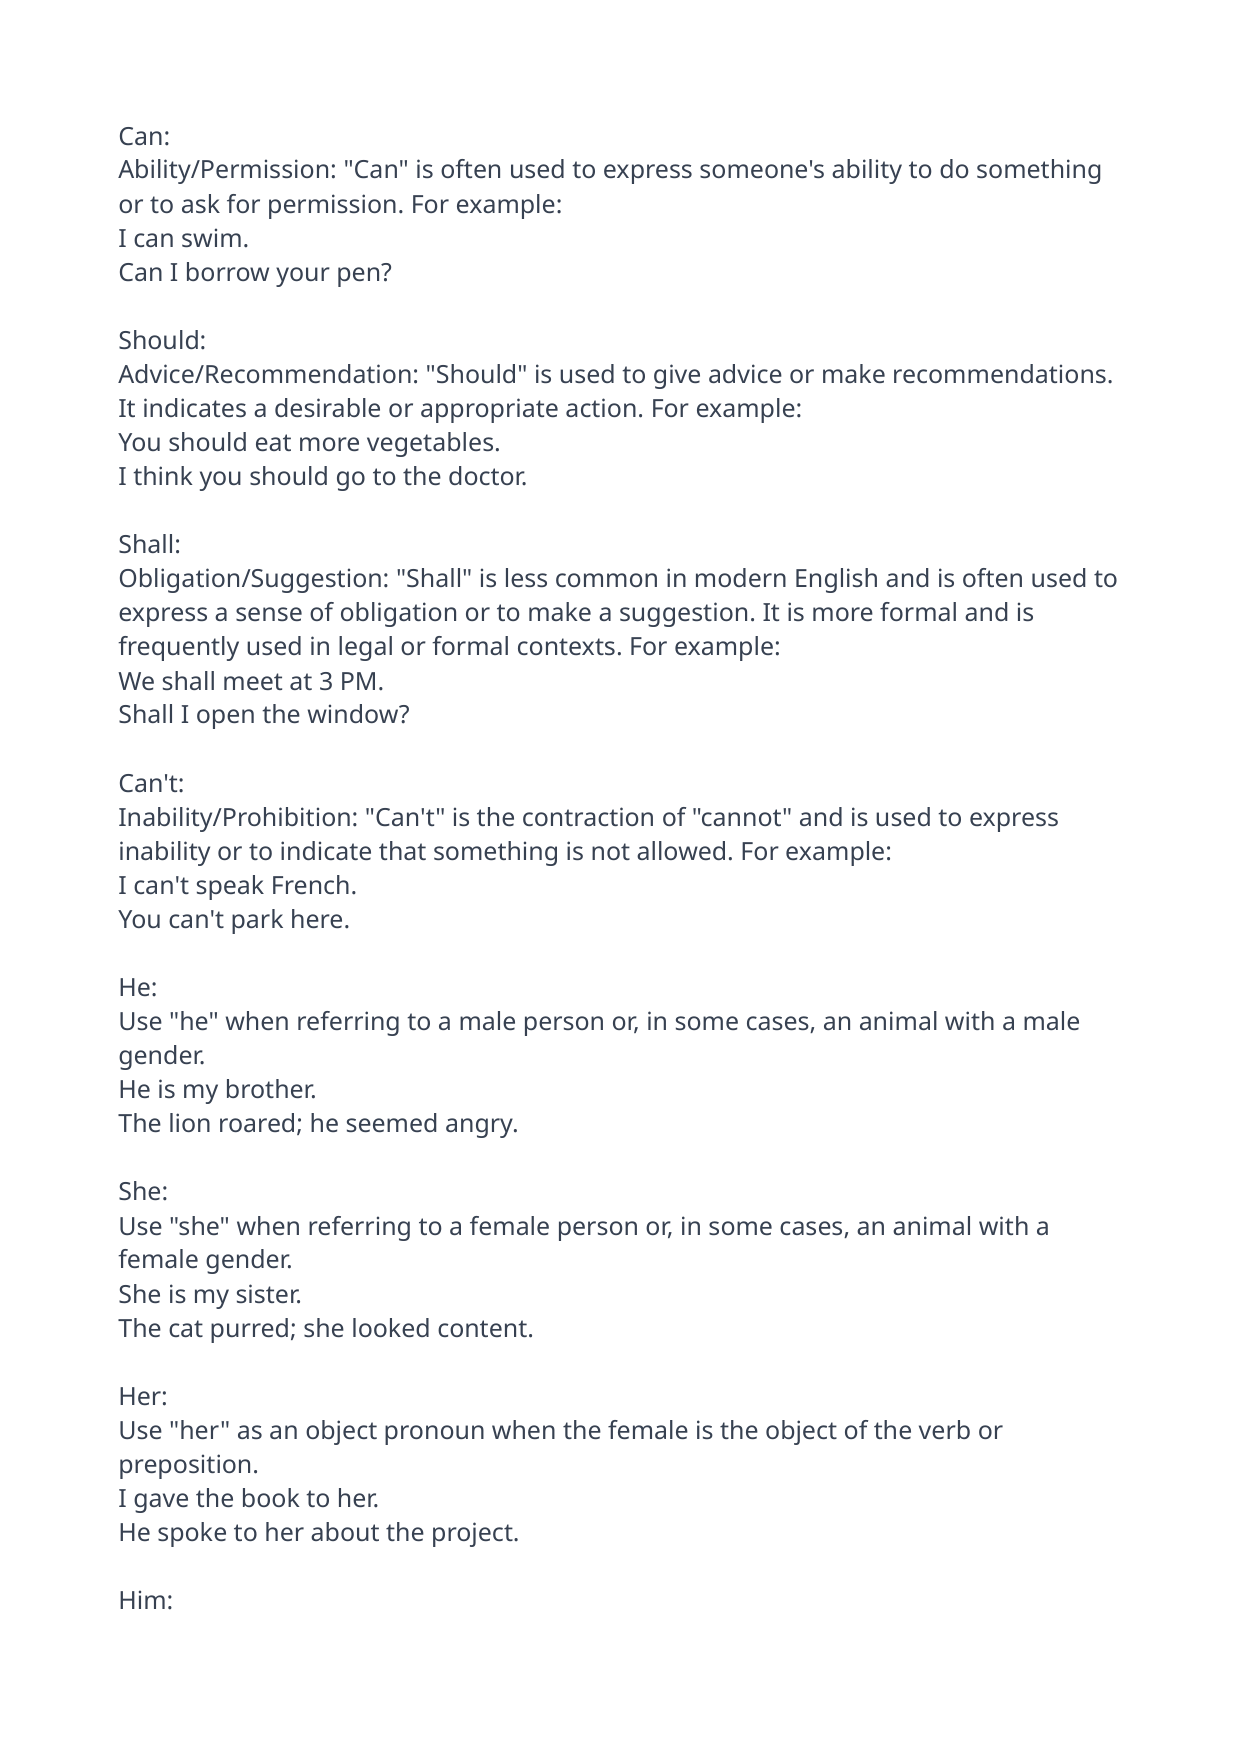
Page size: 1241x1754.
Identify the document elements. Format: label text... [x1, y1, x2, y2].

text The cat purred; she looked content. [118, 1310, 1122, 1344]
text She is my sister. [118, 1276, 1122, 1310]
text Use "he" when referring to a male person or, in some cases, an animal with a male gender. [118, 1004, 1122, 1072]
text We shall meet at 3 PM. [118, 663, 1122, 697]
text Obligation/Suggestion: "Shall" is less common in modern English and is often used to express a sense of obligation or to make a suggestion. It is more formal and is frequently used in legal or formal contexts. For example: [118, 561, 1122, 663]
text Shall: [118, 527, 1122, 561]
text Can I borrow your pen? [118, 254, 1122, 288]
text Advice/Recommendation: "Should" is used to give advice or make recommendations. It indicates a desirable or appropriate action. For example: [118, 357, 1122, 425]
text You should eat more vegetables. [118, 425, 1122, 459]
text He spoke to her about the project. [118, 1515, 1122, 1549]
text Can: [118, 118, 1122, 152]
text I gave the book to her. [118, 1481, 1122, 1515]
text Him: [118, 1583, 1122, 1617]
text Use "her" as an object pronoun when the female is the object of the verb or preposition. [118, 1412, 1122, 1481]
text Should: [118, 322, 1122, 357]
text He: [118, 970, 1122, 1004]
text The lion roared; he seemed angry. [118, 1106, 1122, 1140]
text Can't: [118, 765, 1122, 799]
text I can't speak French. [118, 867, 1122, 902]
text Inability/Prohibition: "Can't" is the contraction of "cannot" and is used to express inability or to indicate that something is not allowed. For example: [118, 799, 1122, 867]
text He is my brother. [118, 1072, 1122, 1106]
text I think you should go to the doctor. [118, 459, 1122, 493]
text I can swim. [118, 220, 1122, 254]
text Use "she" when referring to a female person or, in some cases, an animal with a female gender. [118, 1208, 1122, 1276]
text You can't park here. [118, 902, 1122, 936]
text Her: [118, 1378, 1122, 1412]
text Shall I open the window? [118, 697, 1122, 731]
text Ability/Permission: "Can" is often used to express someone's ability to do something or to ask for permission. For example: [118, 152, 1122, 220]
text She: [118, 1174, 1122, 1208]
